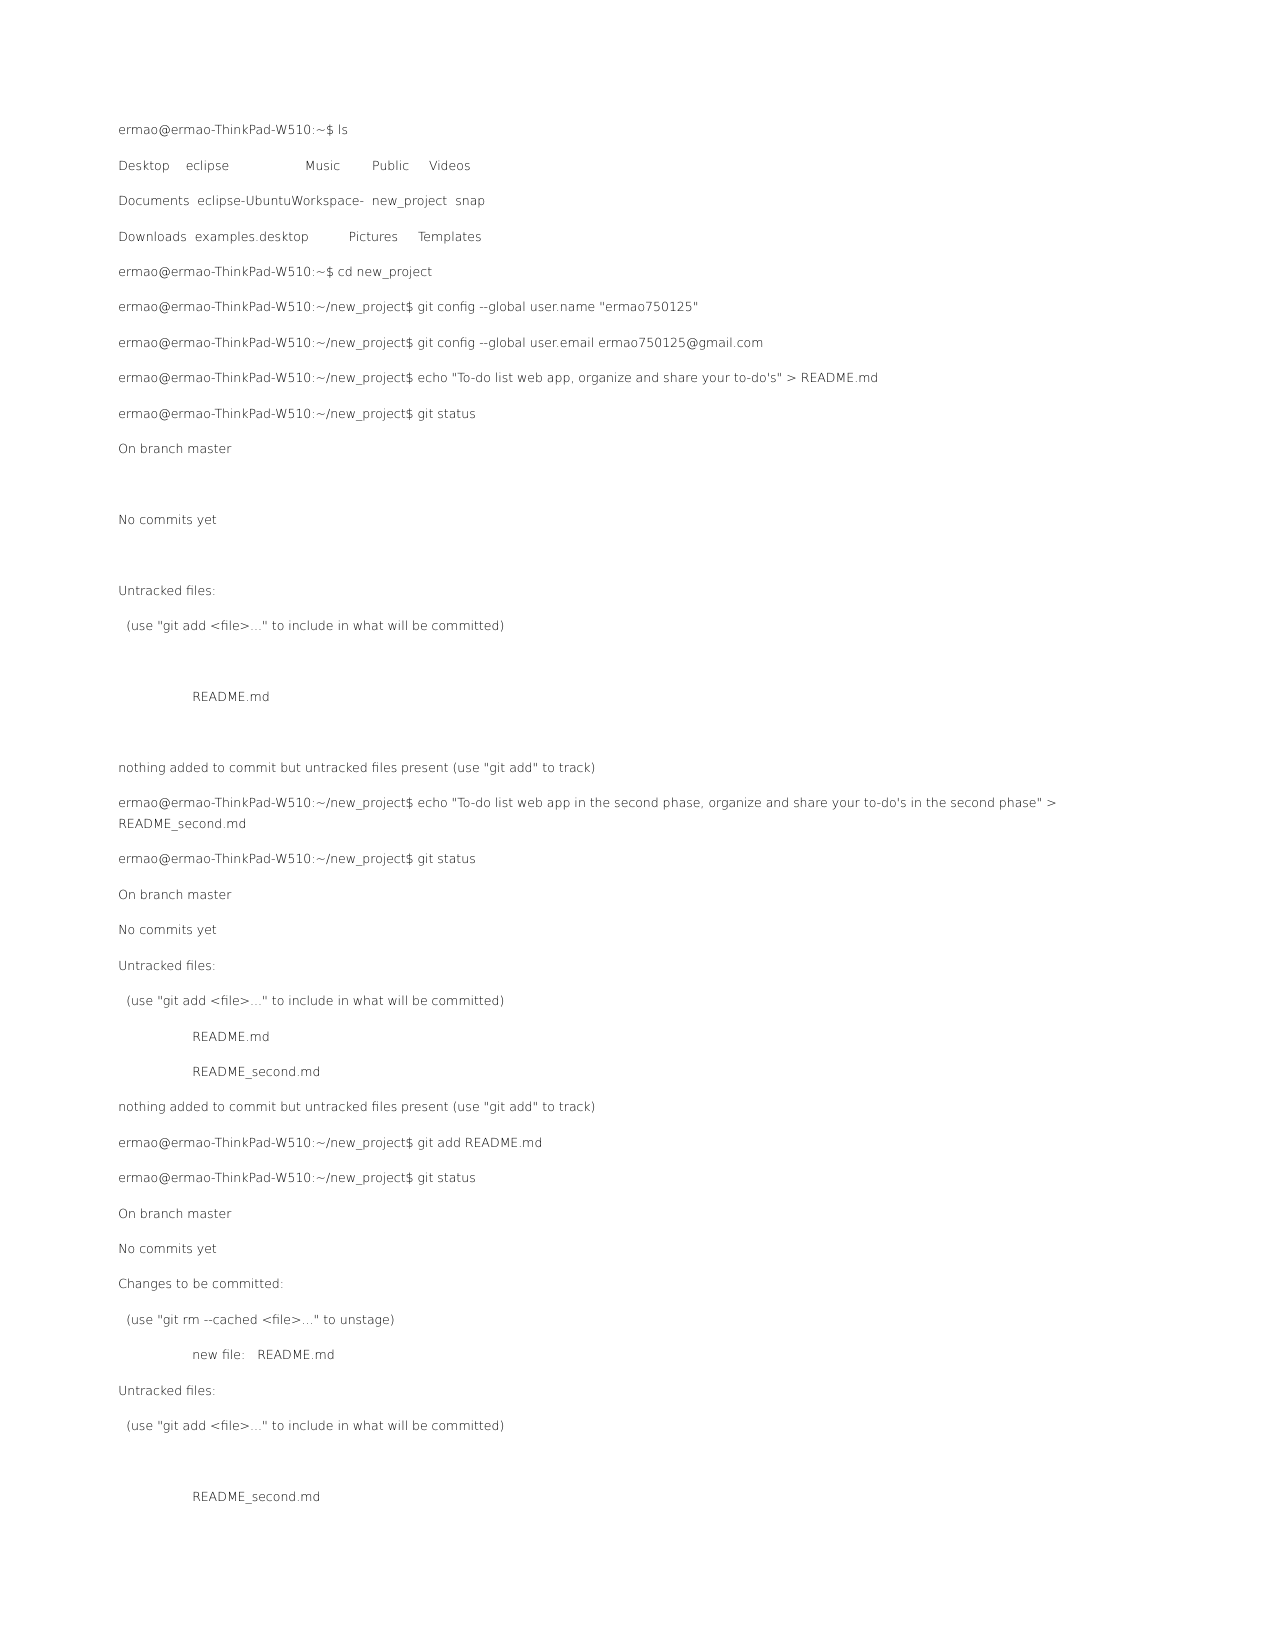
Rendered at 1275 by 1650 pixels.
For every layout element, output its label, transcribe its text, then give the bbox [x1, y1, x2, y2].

text ermao@ermao-ThinkPad-W510:~/new_project$ git config --global user.name "ermao750125" [118, 295, 1157, 316]
text (use "git add <file>..." to include in what will be committed) [118, 1414, 1157, 1435]
text Desktop eclipse Music Public Videos [118, 153, 1157, 174]
text (use "git rm --cached <file>..." to unstage) [118, 1308, 1157, 1328]
text new file: README.md [118, 1343, 1157, 1364]
text On branch master [118, 1201, 1157, 1222]
text Untracked files: [118, 578, 1157, 599]
text ermao@ermao-ThinkPad-W510:~/new_project$ echo "To-do list web app in the second phase, organize and share your to-do's in the second phase" > README_second.md [118, 791, 1157, 833]
text On branch master [118, 437, 1157, 458]
text nothing added to commit but untracked files present (use "git add" to track) [118, 1095, 1157, 1116]
text README.md [118, 685, 1157, 706]
text No commits yet [118, 918, 1157, 939]
text ermao@ermao-ThinkPad-W510:~/new_project$ git status [118, 847, 1157, 868]
text No commits yet [118, 1237, 1157, 1258]
text ermao@ermao-ThinkPad-W510:~/new_project$ echo "To-do list web app, organize and share your to-do's" > README.md [118, 366, 1157, 387]
text nothing added to commit but untracked files present (use "git add" to track) [118, 756, 1157, 776]
text ermao@ermao-ThinkPad-W510:~/new_project$ git status [118, 401, 1157, 422]
text README.md [118, 1024, 1157, 1045]
text Untracked files: [118, 953, 1157, 974]
text Untracked files: [118, 1378, 1157, 1399]
text ermao@ermao-ThinkPad-W510:~$ cd new_project [118, 260, 1157, 281]
text ermao@ermao-ThinkPad-W510:~/new_project$ git add README.md [118, 1131, 1157, 1151]
text No commits yet [118, 508, 1157, 528]
text Changes to be committed: [118, 1272, 1157, 1293]
text Downloads examples.desktop Pictures Templates [118, 224, 1157, 245]
text ermao@ermao-ThinkPad-W510:~/new_project$ git config --global user.email ermao750125@gmail.com [118, 331, 1157, 351]
text ermao@ermao-ThinkPad-W510:~$ ls [118, 118, 1157, 139]
text On branch master [118, 883, 1157, 903]
text README_second.md [118, 1060, 1157, 1081]
text Documents eclipse-UbuntuWorkspace- new_project snap [118, 189, 1157, 210]
text ermao@ermao-ThinkPad-W510:~/new_project$ git status [118, 1166, 1157, 1187]
text README_second.md [118, 1485, 1157, 1506]
text (use "git add <file>..." to include in what will be committed) [118, 989, 1157, 1010]
text (use "git add <file>..." to include in what will be committed) [118, 614, 1157, 635]
